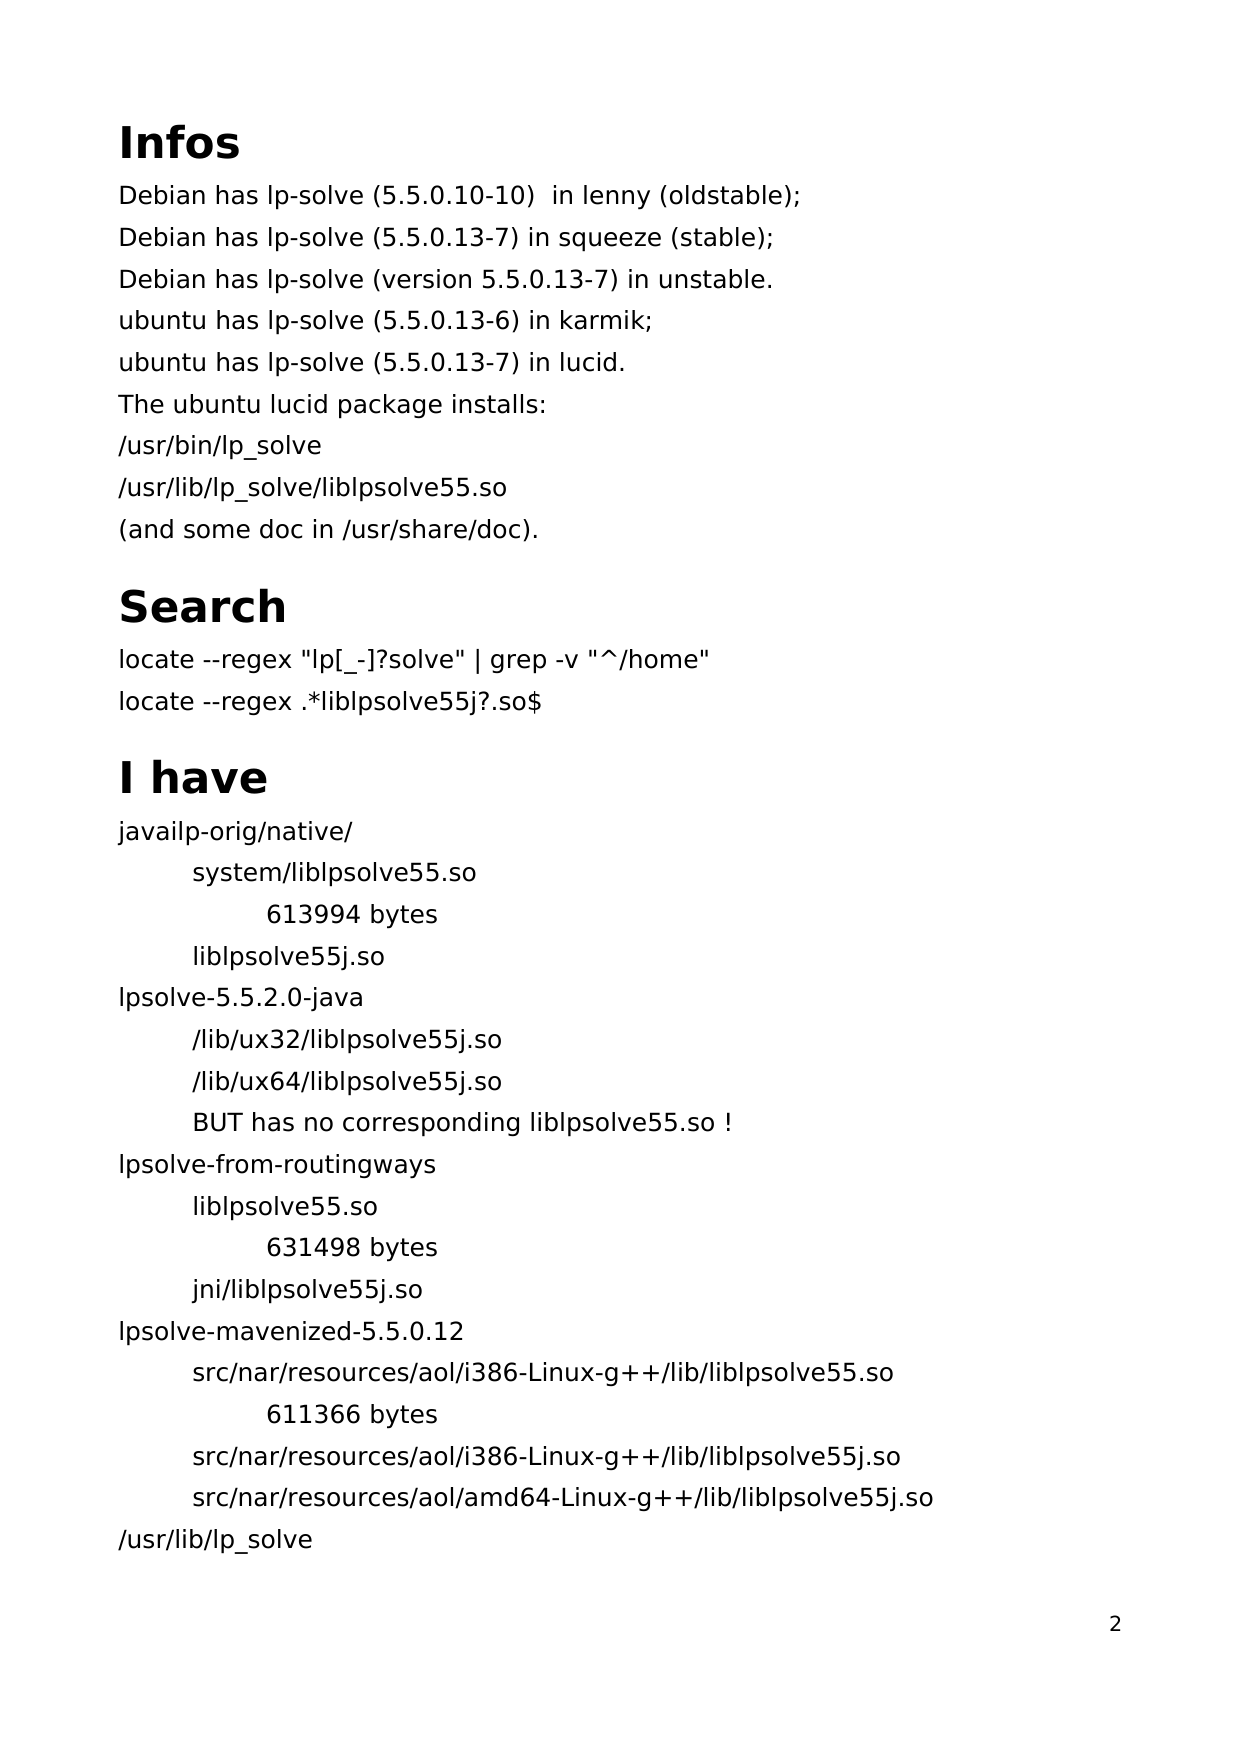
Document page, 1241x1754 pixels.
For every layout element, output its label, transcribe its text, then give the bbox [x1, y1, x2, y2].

text /usr/lib/lp_solve [118, 1525, 1122, 1554]
text Debian has lp-solve (version 5.5.0.13-7) in unstable. [118, 265, 1122, 294]
text lpsolve-mavenized-5.5.0.12 [118, 1317, 1122, 1346]
text 611366 bytes [118, 1400, 1122, 1429]
text lpsolve-5.5.2.0-java [118, 983, 1122, 1013]
subtitle Infos [118, 118, 1122, 169]
text ubuntu has lp-solve (5.5.0.13-7) in lucid. [118, 348, 1122, 377]
text BUT has no corresponding liblpsolve55.so ! [118, 1108, 1122, 1138]
text (and some doc in /usr/share/doc). [118, 515, 1122, 544]
text /usr/lib/lp_solve/liblpsolve55.so [118, 473, 1122, 502]
text lpsolve-from-routingways [118, 1150, 1122, 1179]
text The ubuntu lucid package installs: [118, 390, 1122, 419]
subtitle Search [118, 582, 1122, 632]
text Debian has lp-solve (5.5.0.10-10) in lenny (oldstable); [118, 182, 1122, 211]
text javailp-orig/native/ [118, 817, 1122, 846]
text locate --regex .*liblpsolve55j?.so$ [118, 687, 1122, 716]
text Debian has lp-solve (5.5.0.13-7) in squeeze (stable); [118, 223, 1122, 252]
text jni/liblpsolve55j.so [118, 1275, 1122, 1304]
text liblpsolve55j.so [118, 942, 1122, 971]
text src/nar/resources/aol/i386-Linux-g++/lib/liblpsolve55j.so [118, 1442, 1122, 1471]
text /lib/ux32/liblpsolve55j.so [118, 1025, 1122, 1054]
text liblpsolve55.so [118, 1192, 1122, 1221]
text /usr/bin/lp_solve [118, 432, 1122, 461]
text 631498 bytes [118, 1233, 1122, 1263]
text ubuntu has lp-solve (5.5.0.13-6) in karmik; [118, 307, 1122, 336]
text src/nar/resources/aol/i386-Linux-g++/lib/liblpsolve55.so [118, 1358, 1122, 1388]
text /lib/ux64/liblpsolve55j.so [118, 1067, 1122, 1096]
subtitle I have [118, 753, 1122, 804]
text locate --regex "lp[_-]?solve" | grep -v "^/home" [118, 645, 1122, 674]
text 613994 bytes [118, 900, 1122, 929]
text system/liblpsolve55.so [118, 858, 1122, 888]
text src/nar/resources/aol/amd64-Linux-g++/lib/liblpsolve55j.so [118, 1483, 1122, 1513]
